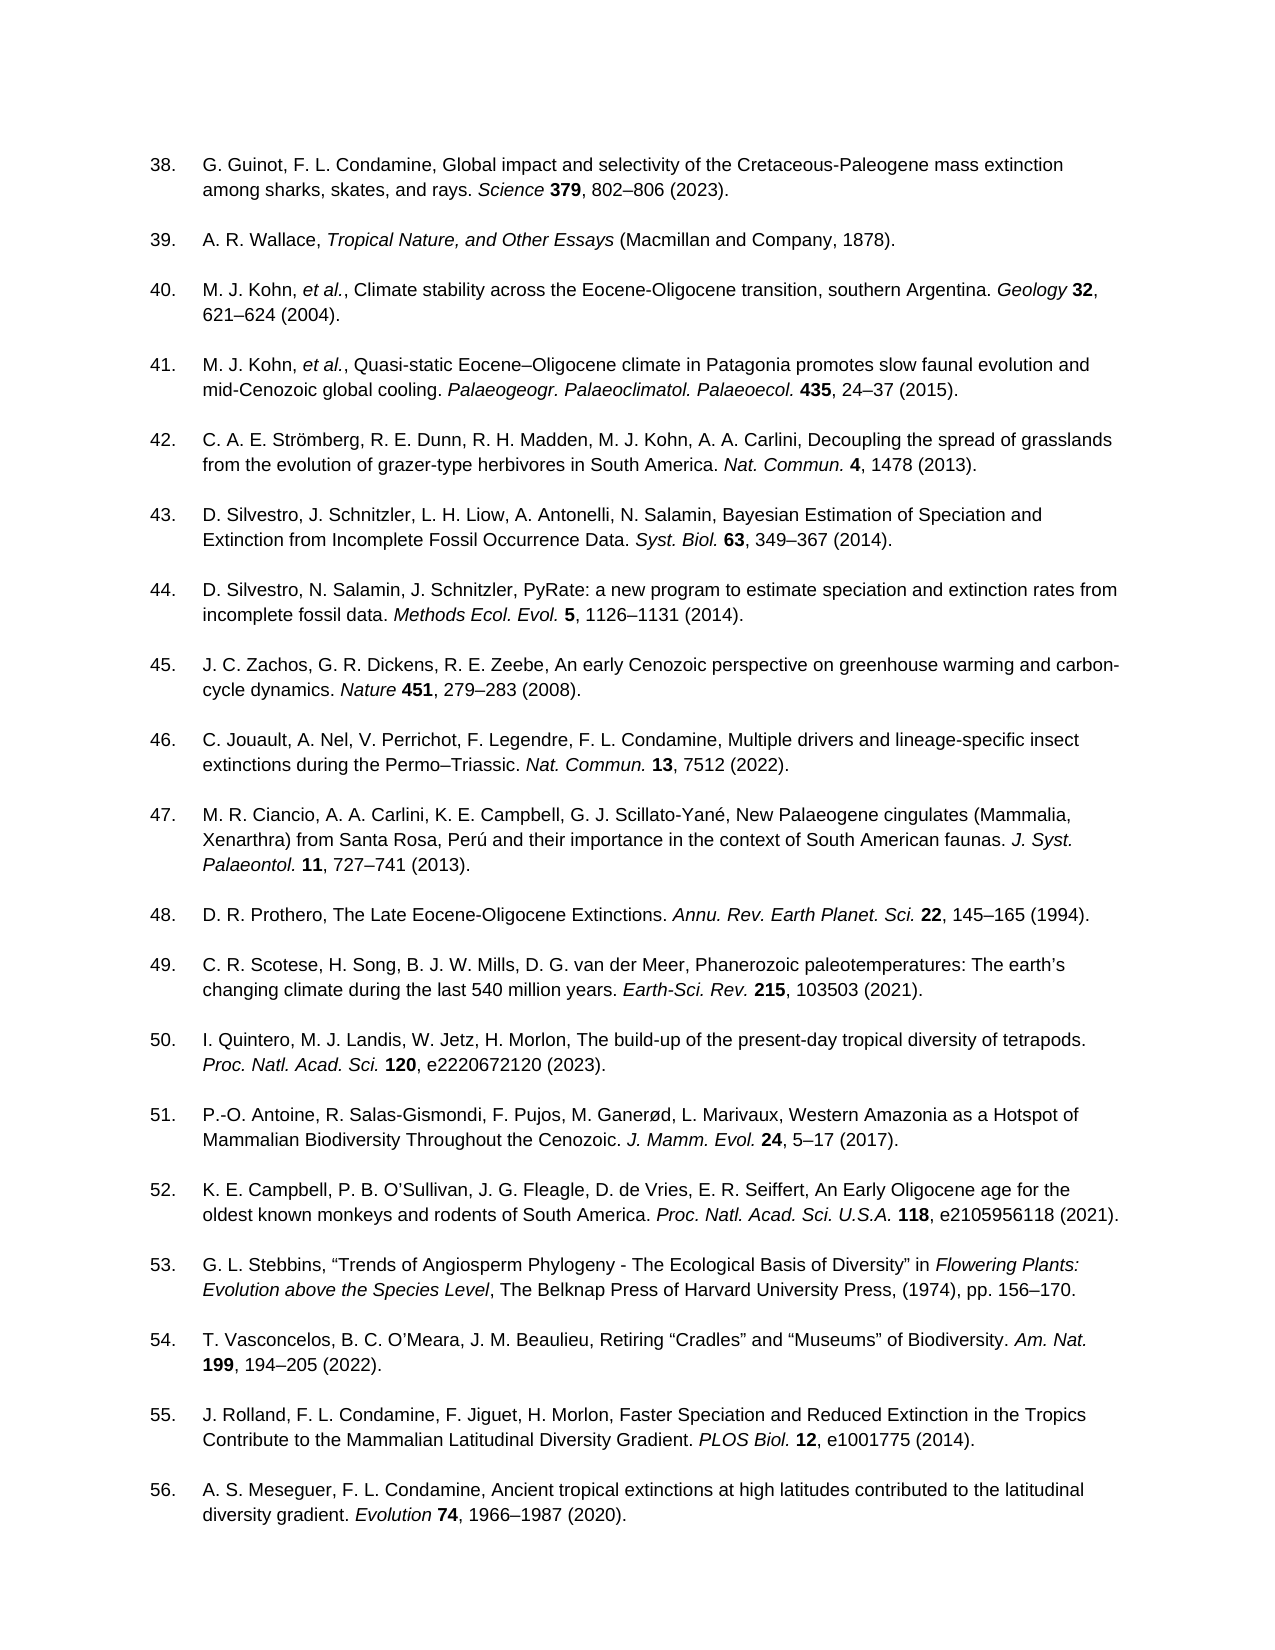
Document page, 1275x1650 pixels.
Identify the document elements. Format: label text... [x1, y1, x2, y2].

text 41. M. J. Kohn, et al., Quasi-static Eocene–Oligocene climate in Patagonia promotes slow faunal evolution and mid-Cenozoic global cooling. Palaeogeogr. Palaeoclimatol. Palaeoecol. 435, 24–37 (2015). [150, 350, 1125, 400]
text 49. C. R. Scotese, H. Song, B. J. W. Mills, D. G. van der Meer, Phanerozoic paleotemperatures: The earth’s changing climate during the last 540 million years. Earth-Sci. Rev. 215, 103503 (2021). [150, 950, 1125, 1000]
text 45. J. C. Zachos, G. R. Dickens, R. E. Zeebe, An early Cenozoic perspective on greenhouse warming and carbon-cycle dynamics. Nature 451, 279–283 (2008). [150, 650, 1125, 700]
text 50. I. Quintero, M. J. Landis, W. Jetz, H. Morlon, The build-up of the present-day tropical diversity of tetrapods. Proc. Natl. Acad. Sci. 120, e2220672120 (2023). [150, 1025, 1125, 1075]
text 47. M. R. Ciancio, A. A. Carlini, K. E. Campbell, G. J. Scillato-Yané, New Palaeogene cingulates (Mammalia, Xenarthra) from Santa Rosa, Perú and their importance in the context of South American faunas. J. Syst. Palaeontol. 11, 727–741 (2013). [150, 800, 1125, 875]
text 54. T. Vasconcelos, B. C. O’Meara, J. M. Beaulieu, Retiring “Cradles” and “Museums” of Biodiversity. Am. Nat. 199, 194–205 (2022). [150, 1325, 1125, 1375]
text 52. K. E. Campbell, P. B. O’Sullivan, J. G. Fleagle, D. de Vries, E. R. Seiffert, An Early Oligocene age for the oldest known monkeys and rodents of South America. Proc. Natl. Acad. Sci. U.S.A. 118, e2105956118 (2021). [150, 1175, 1125, 1225]
text 40. M. J. Kohn, et al., Climate stability across the Eocene-Oligocene transition, southern Argentina. Geology 32, 621–624 (2004). [150, 275, 1125, 325]
text 48. D. R. Prothero, The Late Eocene-Oligocene Extinctions. Annu. Rev. Earth Planet. Sci. 22, 145–165 (1994). [150, 900, 1125, 925]
text 53. G. L. Stebbins, “Trends of Angiosperm Phylogeny - The Ecological Basis of Diversity” in Flowering Plants: Evolution above the Species Level, The Belknap Press of Harvard University Press, (1974), pp. 156–170. [150, 1250, 1125, 1300]
text 55. J. Rolland, F. L. Condamine, F. Jiguet, H. Morlon, Faster Speciation and Reduced Extinction in the Tropics Contribute to the Mammalian Latitudinal Diversity Gradient. PLOS Biol. 12, e1001775 (2014). [150, 1400, 1125, 1450]
text 42. C. A. E. Strömberg, R. E. Dunn, R. H. Madden, M. J. Kohn, A. A. Carlini, Decoupling the spread of grasslands from the evolution of grazer-type herbivores in South America. Nat. Commun. 4, 1478 (2013). [150, 425, 1125, 475]
text 46. C. Jouault, A. Nel, V. Perrichot, F. Legendre, F. L. Condamine, Multiple drivers and lineage-specific insect extinctions during the Permo–Triassic. Nat. Commun. 13, 7512 (2022). [150, 725, 1125, 775]
text 44. D. Silvestro, N. Salamin, J. Schnitzler, PyRate: a new program to estimate speciation and extinction rates from incomplete fossil data. Methods Ecol. Evol. 5, 1126–1131 (2014). [150, 575, 1125, 625]
text 51. P.-O. Antoine, R. Salas-Gismondi, F. Pujos, M. Ganerød, L. Marivaux, Western Amazonia as a Hotspot of Mammalian Biodiversity Throughout the Cenozoic. J. Mamm. Evol. 24, 5–17 (2017). [150, 1100, 1125, 1150]
text 43. D. Silvestro, J. Schnitzler, L. H. Liow, A. Antonelli, N. Salamin, Bayesian Estimation of Speciation and Extinction from Incomplete Fossil Occurrence Data. Syst. Biol. 63, 349–367 (2014). [150, 500, 1125, 550]
text 39. A. R. Wallace, Tropical Nature, and Other Essays (Macmillan and Company, 1878). [150, 225, 1125, 250]
text 38. G. Guinot, F. L. Condamine, Global impact and selectivity of the Cretaceous-Paleogene mass extinction among sharks, skates, and rays. Science 379, 802–806 (2023). [150, 150, 1125, 200]
text 56. A. S. Meseguer, F. L. Condamine, Ancient tropical extinctions at high latitudes contributed to the latitudinal diversity gradient. Evolution 74, 1966–1987 (2020). [150, 1475, 1125, 1525]
